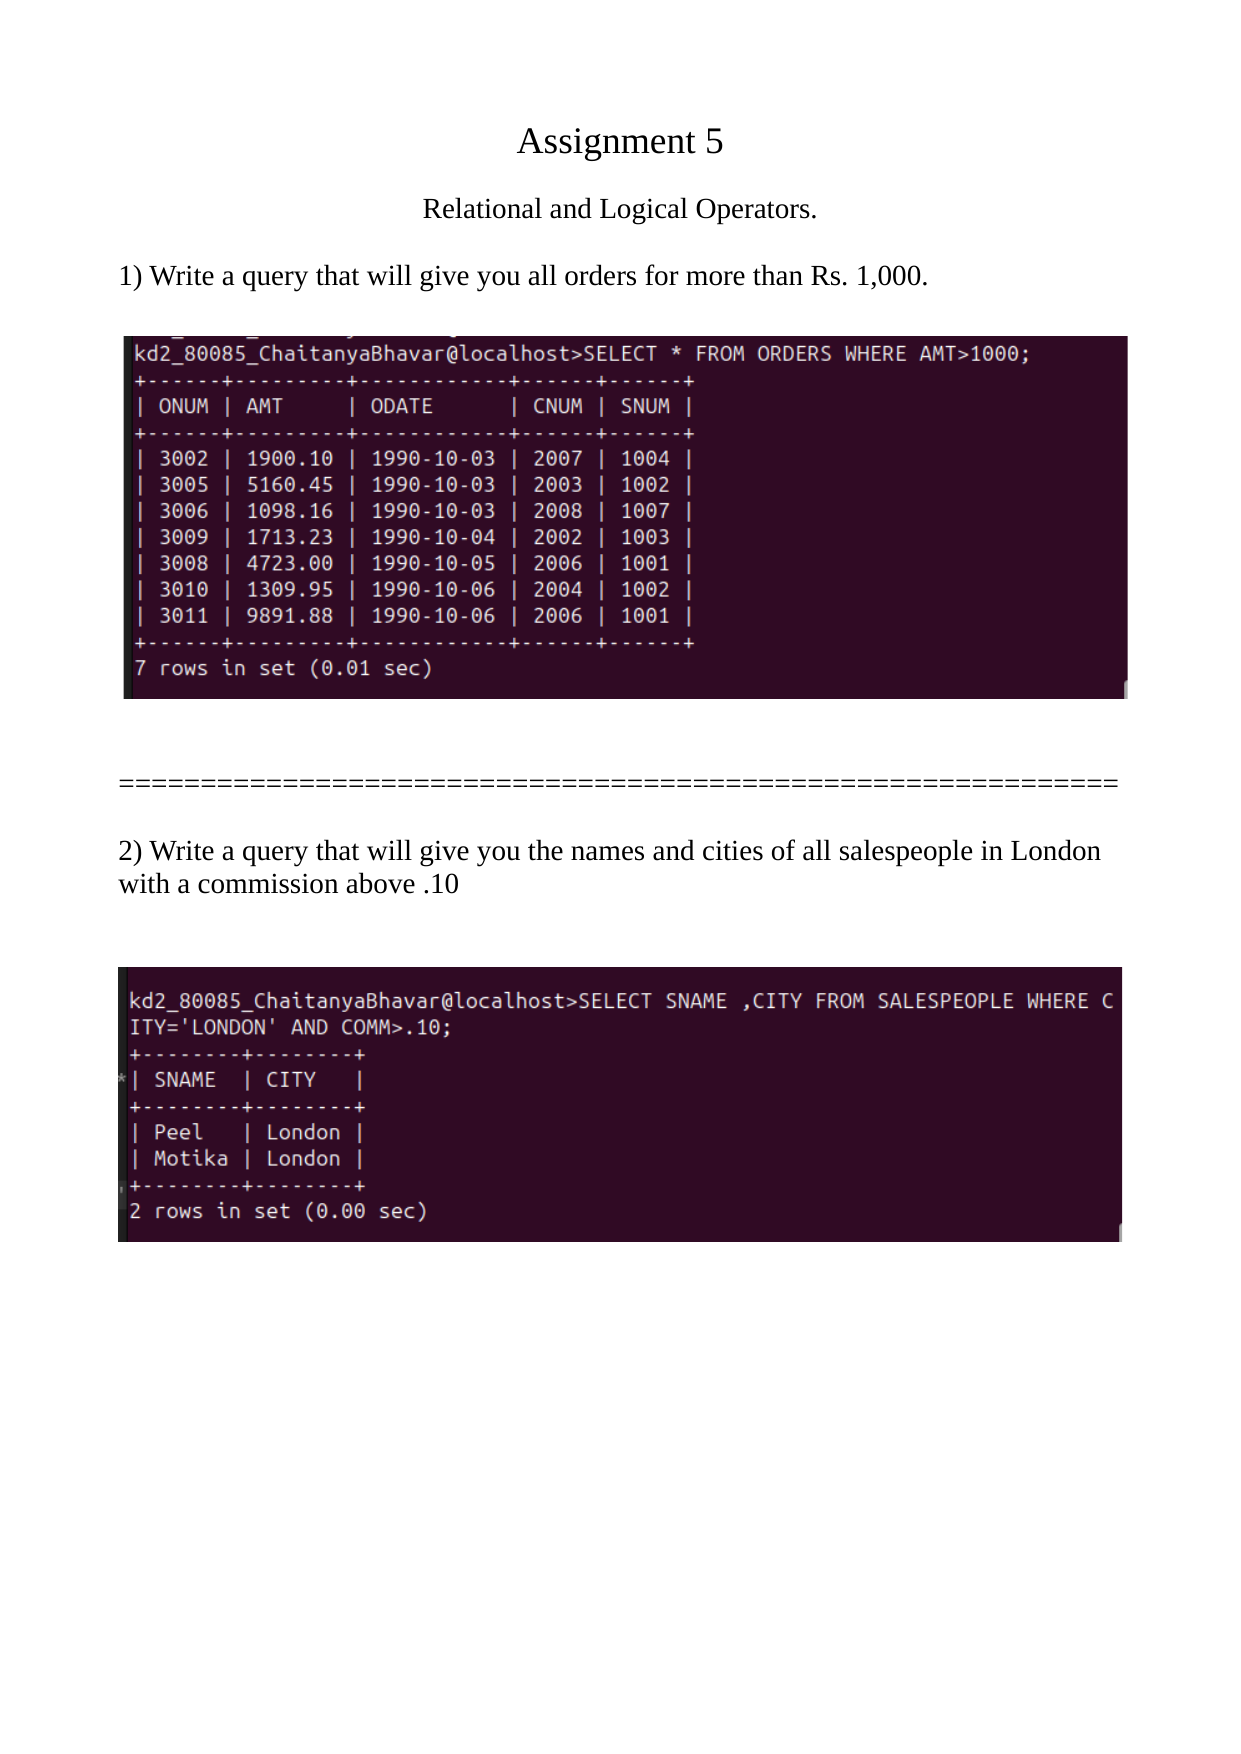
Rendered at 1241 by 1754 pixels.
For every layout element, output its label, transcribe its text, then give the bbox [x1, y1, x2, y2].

picture [118, 967, 1123, 1242]
text ============================================================= [118, 766, 1122, 799]
text Relational and Logical Operators. [118, 191, 1122, 224]
text 1) Write a query that will give you all orders for more than Rs. 1,000. [118, 258, 1122, 291]
picture [123, 336, 1128, 699]
text 2) Write a query that will give you the names and cities of all salespeople in London with a commission above .10 [118, 833, 1122, 900]
